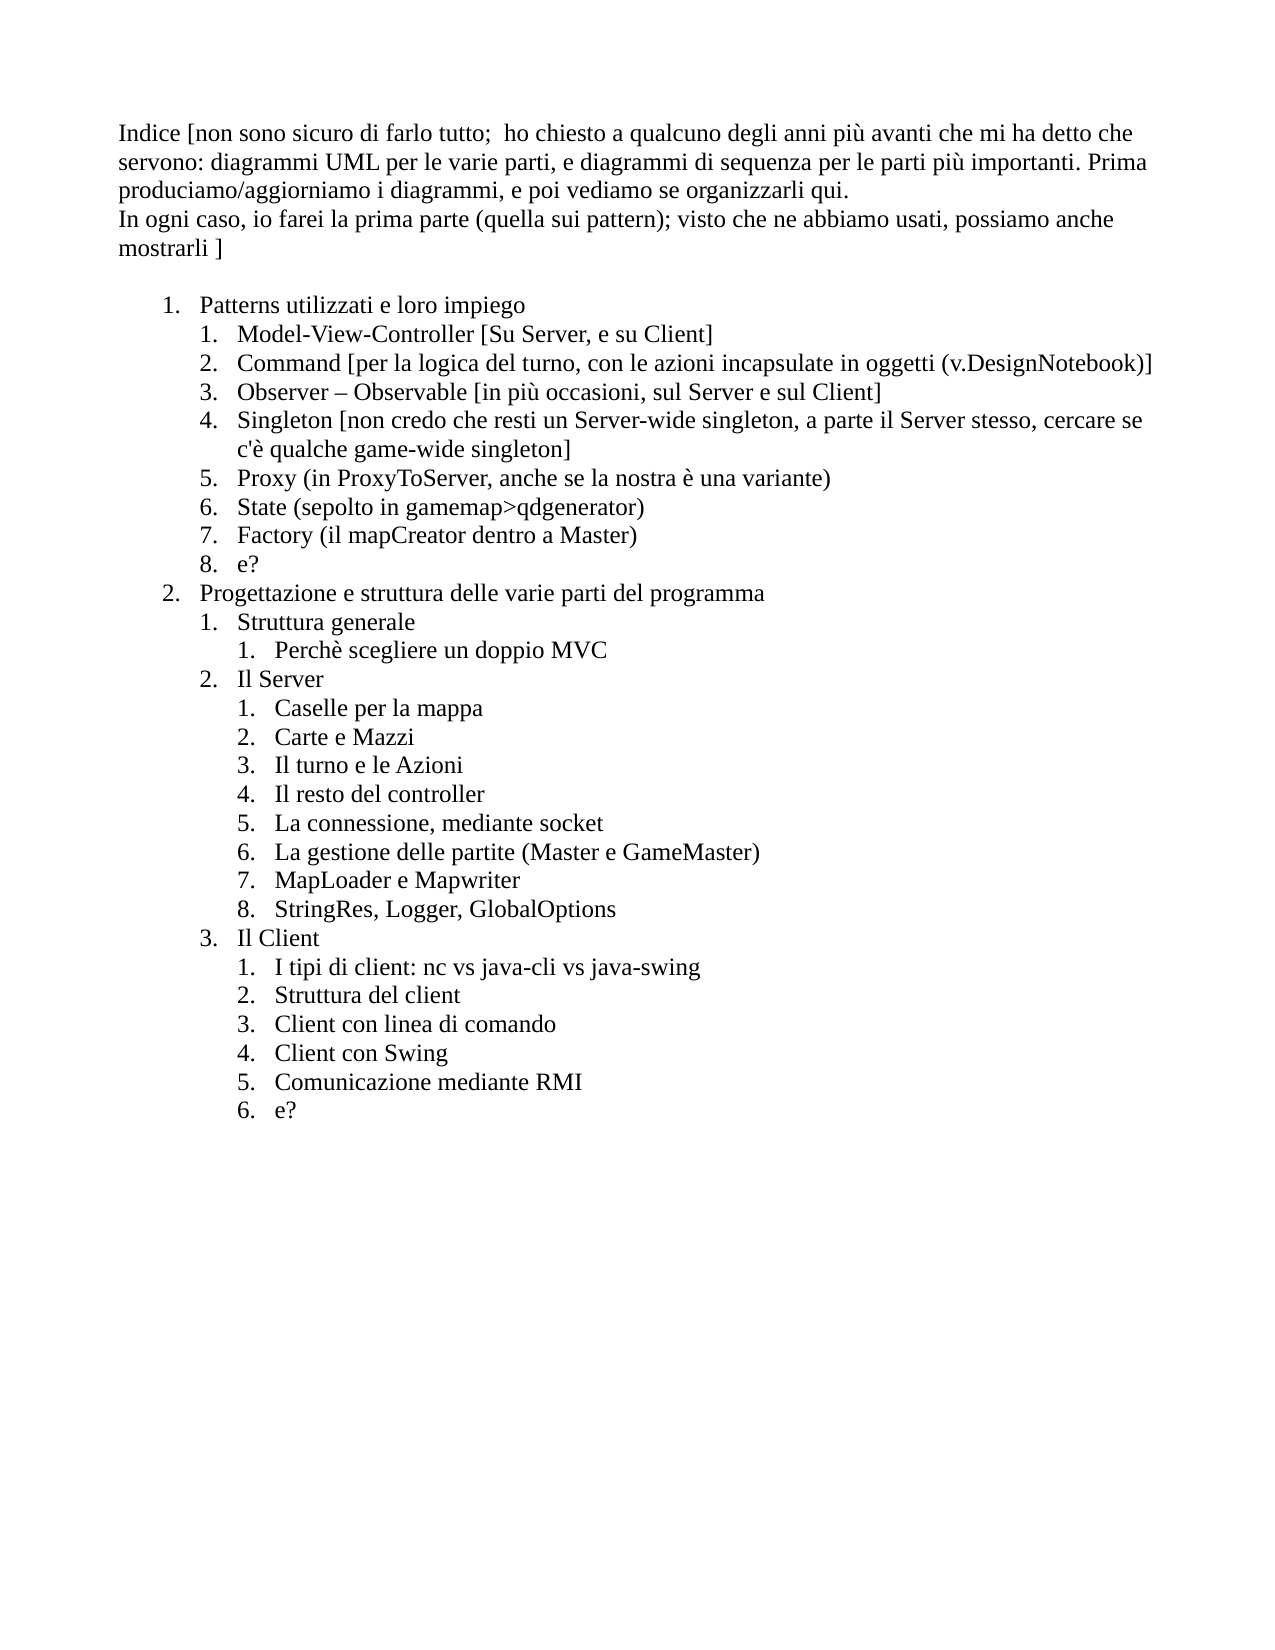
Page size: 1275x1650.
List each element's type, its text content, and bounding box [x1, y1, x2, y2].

list State (sepolto in gamemap>qdgenerator) [199, 492, 1157, 521]
list Comunicazione mediante RMI [237, 1067, 1157, 1096]
list e? [199, 549, 1157, 578]
list Model-View-Controller [Su Server, e su Client] [199, 319, 1157, 348]
list Carte e Mazzi [237, 722, 1157, 751]
list Observer – Observable [in più occasioni, sul Server e sul Client] [199, 377, 1157, 406]
list Factory (il mapCreator dentro a Master) [199, 521, 1157, 549]
list Client con Swing [237, 1038, 1157, 1067]
list Il Client [199, 923, 1157, 952]
list Singleton [non credo che resti un Server-wide singleton, a parte il Server stesso, cercare se c'è qualche game-wide singleton] [199, 406, 1157, 463]
list Struttura generale [199, 607, 1157, 636]
list Patterns utilizzati e loro impiego [162, 291, 1157, 319]
list La gestione delle partite (Master e GameMaster) [237, 837, 1157, 866]
list Command [per la logica del turno, con le azioni incapsulate in oggetti (v.DesignNotebook)] [199, 348, 1157, 377]
list StringRes, Logger, GlobalOptions [237, 894, 1157, 923]
list e? [237, 1096, 1157, 1124]
text In ogni caso, io farei la prima parte (quella sui pattern); visto che ne abbiamo usati, possiamo anche mostrarli ] [118, 204, 1157, 262]
list Progettazione e struttura delle varie parti del programma [162, 578, 1157, 607]
list Client con linea di comando [237, 1009, 1157, 1038]
list I tipi di client: nc vs java-cli vs java-swing [237, 952, 1157, 981]
list Il Server [199, 664, 1157, 693]
list La connessione, mediante socket [237, 808, 1157, 837]
list Struttura del client [237, 981, 1157, 1009]
list Perchè scegliere un doppio MVC [237, 636, 1157, 664]
list Proxy (in ProxyToServer, anche se la nostra è una variante) [199, 463, 1157, 492]
list Il resto del controller [237, 779, 1157, 808]
text Indice [non sono sicuro di farlo tutto; ho chiesto a qualcuno degli anni più avanti che mi ha detto che servono: diagrammi UML per le varie parti, e diagrammi di sequenza per le parti più importanti. Prima produciamo/aggiorniamo i diagrammi, e poi vediamo se organizzarli qui. [118, 118, 1157, 204]
list MapLoader e Mapwriter [237, 866, 1157, 894]
list Caselle per la mappa [237, 693, 1157, 722]
list Il turno e le Azioni [237, 751, 1157, 779]
